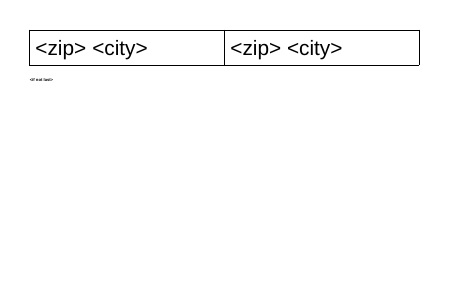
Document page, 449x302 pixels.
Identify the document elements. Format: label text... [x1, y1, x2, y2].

text <if not last> [29, 77, 419, 82]
table_cell <zip> <city> [225, 31, 419, 65]
table_cell <zip> <city> [30, 31, 224, 65]
